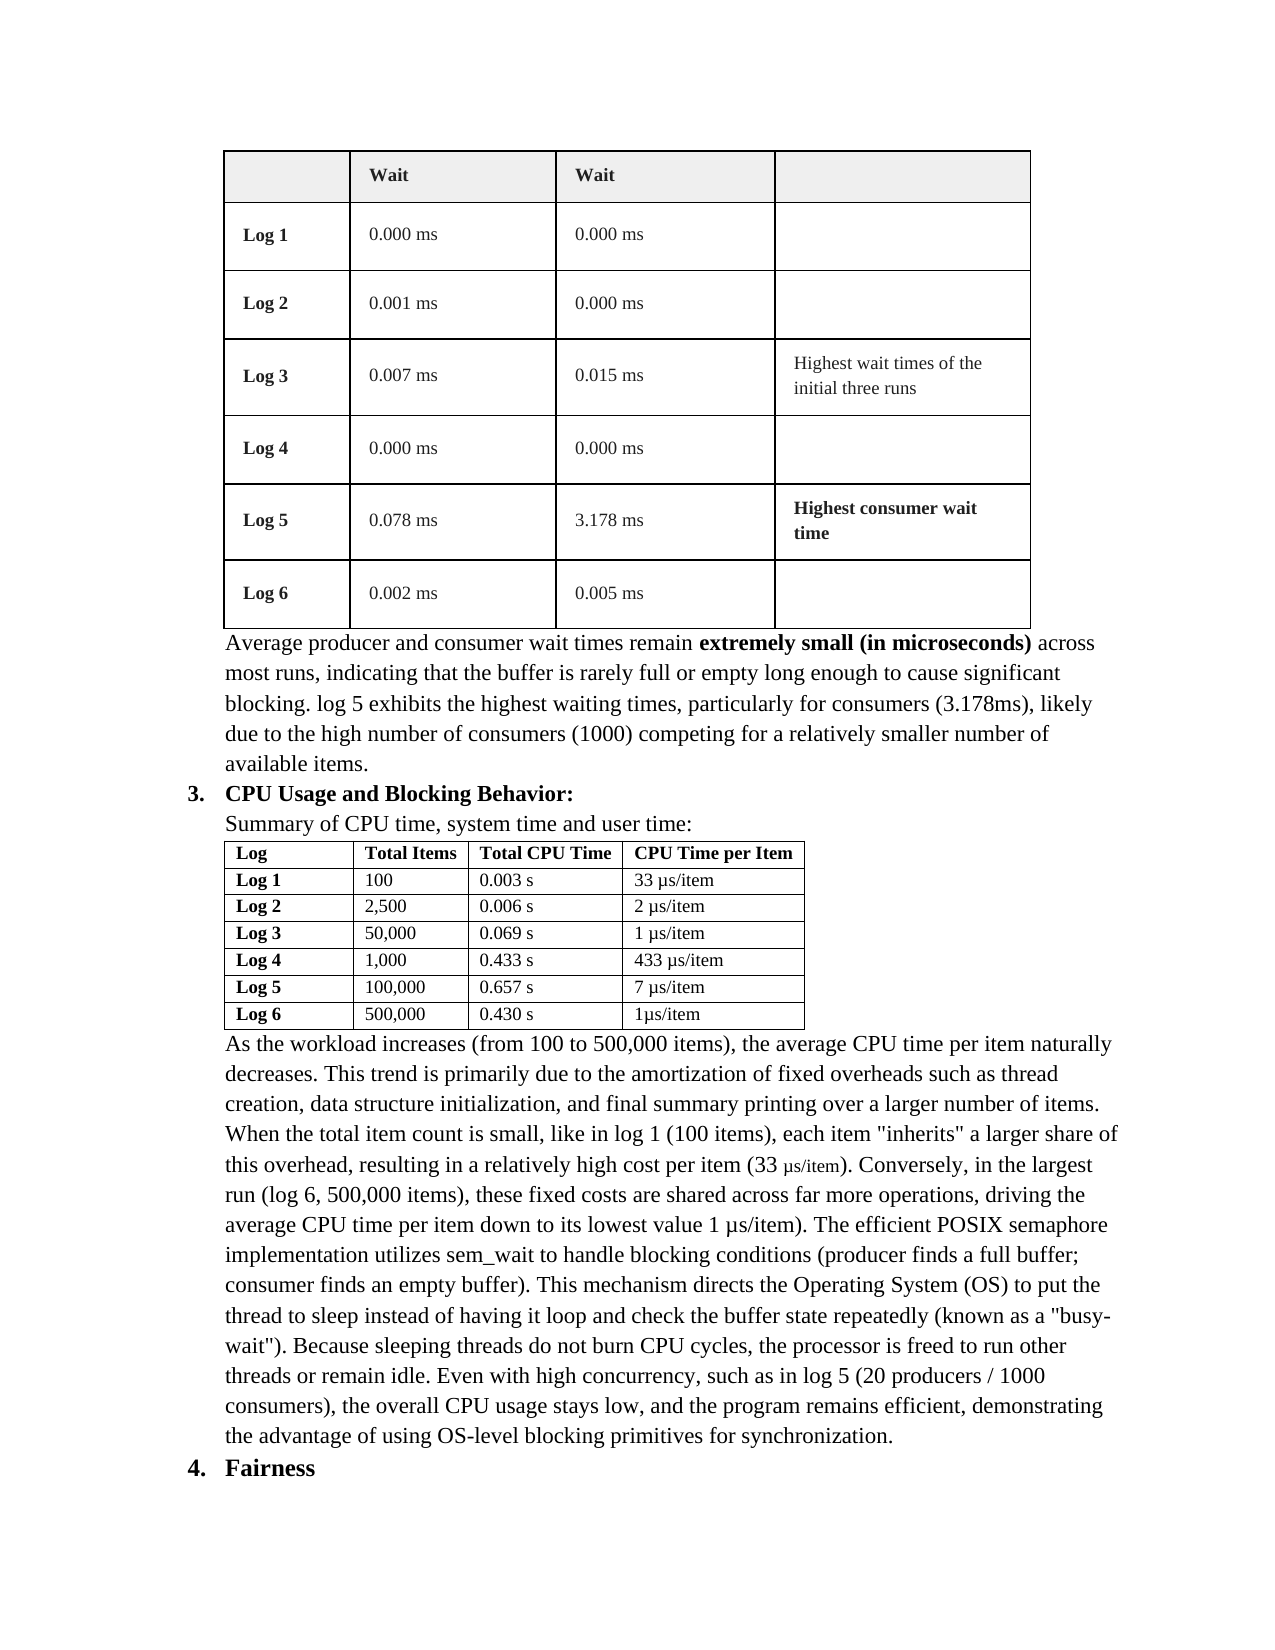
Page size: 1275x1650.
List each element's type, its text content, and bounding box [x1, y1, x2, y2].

table_cell [776, 271, 1030, 338]
table_cell 0.015 ms [557, 340, 774, 414]
table_cell 33 µs/item [623, 869, 804, 894]
table_cell 0.005 ms [557, 561, 774, 628]
table_cell Log 1 [225, 869, 353, 894]
table_cell 50,000 [354, 922, 468, 948]
list Fairness [187, 1453, 1125, 1481]
table_cell 500,000 [354, 1003, 468, 1029]
table_cell 0.000 ms [557, 203, 774, 270]
table_cell [776, 203, 1030, 270]
table_cell 433 µs/item [623, 949, 804, 975]
table_cell Log 3 [225, 922, 353, 948]
table_cell 0.007 ms [351, 340, 555, 414]
table_header CPU Time per Item [623, 842, 804, 867]
table_header Log [225, 842, 353, 867]
table_cell 1µs/item [623, 1003, 804, 1029]
table_cell 0.078 ms [351, 485, 555, 559]
table_cell [776, 416, 1030, 483]
table_cell 0.002 ms [351, 561, 555, 628]
table_cell Log 2 [225, 895, 353, 921]
table_cell Log 4 [225, 949, 353, 975]
text Average producer and consumer wait times remain extremely small (in microseconds) across most runs, indicating that the buffer is rarely full or empty long enough to cause significant blocking. log 5 exhibits the highest waiting times, particularly for consumers (3.178ms), likely due to the high number of consumers (1000) competing for a relatively smaller number of available items. [225, 629, 1125, 776]
table_cell Highest wait times of the initial three runs [776, 340, 1030, 414]
table_cell 0.430 s [469, 1003, 622, 1029]
table_cell Log 5 [225, 485, 349, 559]
text As the workload increases (from 100 to 500,000 items), the average CPU time per item naturally decreases. This trend is primarily due to the amortization of fixed overheads such as thread creation, data structure initialization, and final summary printing over a larger number of items. When the total item count is small, like in log 1 (100 items), each item "inherits" a larger share of this overhead, resulting in a relatively high cost per item (33 µs/item). Conversely, in the largest run (log 6, 500,000 items), these fixed costs are shared across far more operations, driving the average CPU time per item down to its lowest value 1 µs/item). The efficient POSIX semaphore implementation utilizes sem_wait to handle blocking conditions (producer finds a full buffer; consumer finds an empty buffer). This mechanism directs the Operating System (OS) to put the thread to sleep instead of having it loop and check the buffer state repeatedly (known as a "busy-wait"). Because sleeping threads do not burn CPU cycles, the processor is freed to run other threads or remain idle. Even with high concurrency, such as in log 5 (20 producers / 1000 consumers), the overall CPU usage stays low, and the program remains efficient, demonstrating the advantage of using OS-level blocking primitives for synchronization. [225, 1030, 1125, 1449]
table_cell Log 6 [225, 1003, 353, 1029]
table_cell 0.657 s [469, 976, 622, 1002]
table_cell 0.000 ms [557, 271, 774, 338]
list Summary of CPU time, system time and user time: [225, 810, 1125, 837]
table_cell 0.433 s [469, 949, 622, 975]
table_cell Log 1 [225, 203, 349, 270]
table_cell Log 2 [225, 271, 349, 338]
table_cell 0.001 ms [351, 271, 555, 338]
table_header Wait [351, 152, 555, 202]
table_cell 0.003 s [469, 869, 622, 894]
table_header Total Items [354, 842, 468, 867]
table_cell 1 µs/item [623, 922, 804, 948]
table_cell 100 [354, 869, 468, 894]
table_cell Log 3 [225, 340, 349, 414]
table_cell 7 µs/item [623, 976, 804, 1002]
table_cell 2,500 [354, 895, 468, 921]
table_header Wait [557, 152, 774, 202]
table_cell 0.006 s [469, 895, 622, 921]
table_cell 1,000 [354, 949, 468, 975]
table_cell 0.069 s [469, 922, 622, 948]
table_cell 100,000 [354, 976, 468, 1002]
table_cell 2 µs/item [623, 895, 804, 921]
table_cell Log 6 [225, 561, 349, 628]
table_cell 0.000 ms [557, 416, 774, 483]
table_header [225, 152, 349, 202]
table_cell 3.178 ms [557, 485, 774, 559]
table_cell 0.000 ms [351, 416, 555, 483]
table_header [776, 152, 1030, 202]
list CPU Usage and Blocking Behavior: [187, 780, 1125, 807]
table_cell [776, 561, 1030, 628]
table_cell 0.000 ms [351, 203, 555, 270]
table_cell Log 5 [225, 976, 353, 1002]
table_header Total CPU Time [469, 842, 622, 867]
table_cell Highest consumer wait time [776, 485, 1030, 559]
table_cell Log 4 [225, 416, 349, 483]
